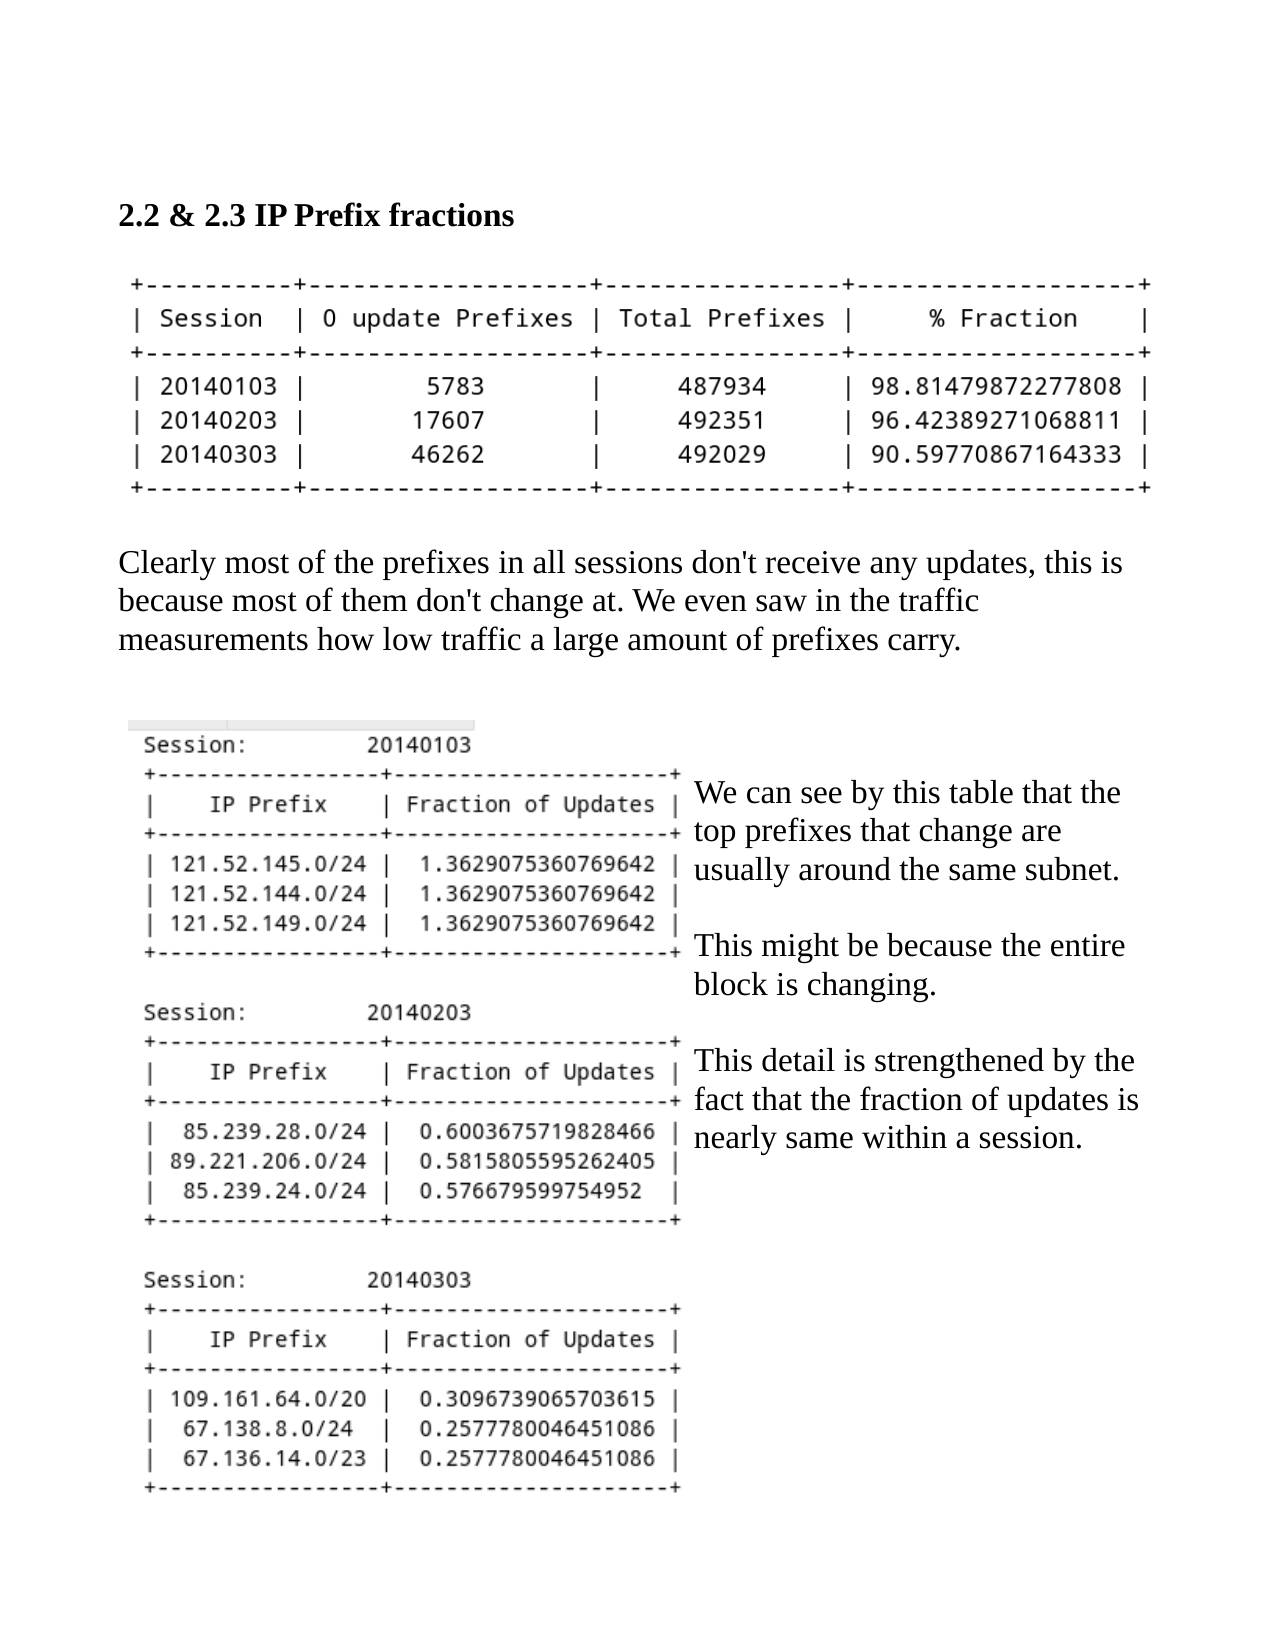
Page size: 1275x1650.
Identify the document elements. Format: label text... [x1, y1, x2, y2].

picture [118, 271, 1157, 504]
text We can see by this table that the top prefixes that change are usually around the same subnet. [694, 772, 1157, 887]
picture [128, 720, 694, 1510]
text 2.2 & 2.3 IP Prefix fractions [118, 195, 1157, 233]
text This detail is strengthened by the fact that the fraction of updates is nearly same within a session. [694, 1041, 1157, 1156]
text This might be because the entire block is changing. [694, 926, 1157, 1002]
text Clearly most of the prefixes in all sessions don't receive any updates, this is because most of them don't change at. We even saw in the traffic measurements how low traffic a large amount of prefixes carry. [118, 542, 1157, 657]
